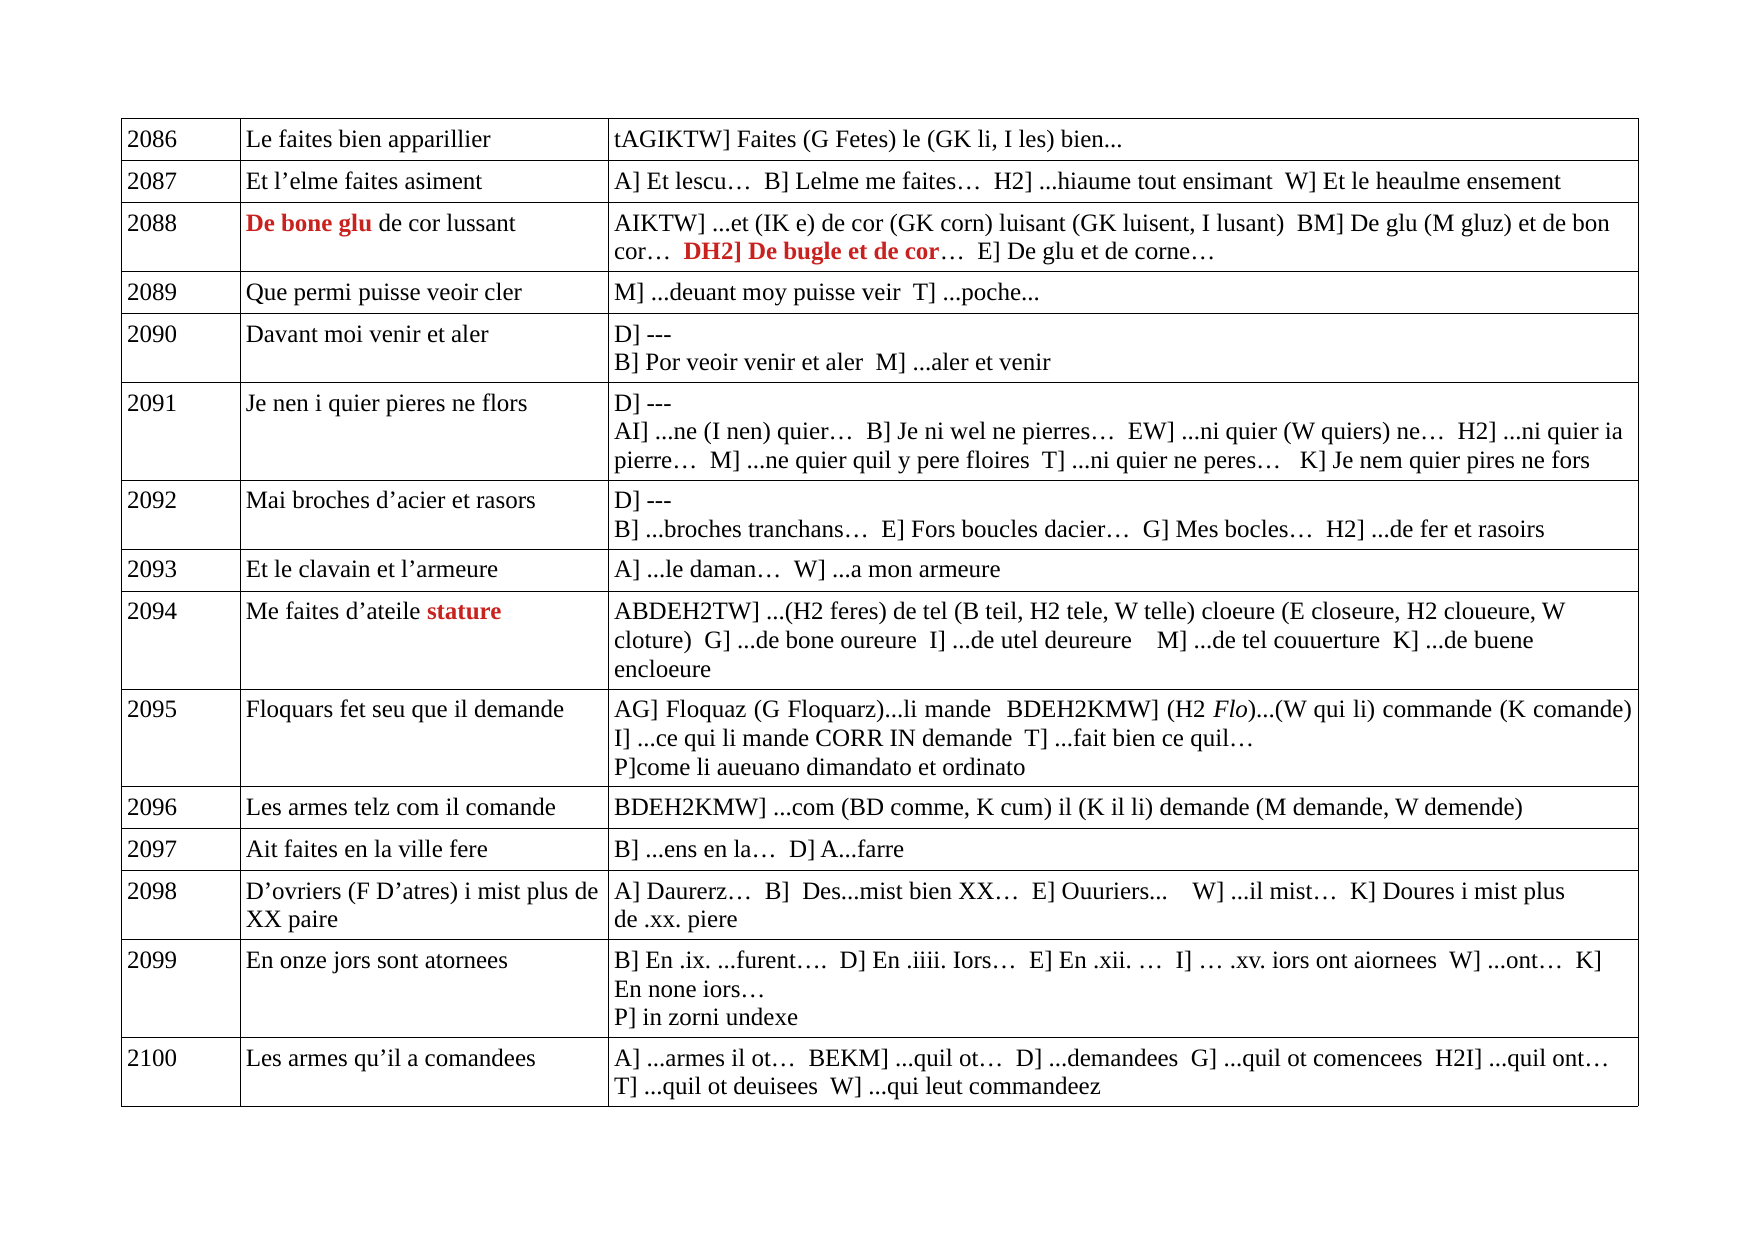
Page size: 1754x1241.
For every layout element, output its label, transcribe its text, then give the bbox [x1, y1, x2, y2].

table_cell AIKTW] ...et (IK e) de cor (GK corn) luisant (GK luisent, I lusant) BM] De glu (M gluz) et de bon cor… DH2] De bugle et de cor… E] De glu et de corne… [609, 203, 1638, 271]
table_cell A] Et lescu… B] Lelme me faites… H2] ...hiaume tout ensimant W] Et le heaulme ensement [609, 161, 1638, 202]
table_cell BDEH2KMW] ...com (BD comme, K cum) il (K il li) demande (M demande, W demende) [609, 787, 1638, 828]
table_cell Je nen i quier pieres ne flors [241, 383, 608, 480]
table_cell M] ...deuant moy puisse veir T] ...poche... [609, 272, 1638, 313]
table_cell 2088 [122, 203, 240, 271]
table_cell 2092 [122, 481, 240, 549]
table_cell 2095 [122, 690, 240, 786]
table_cell 2096 [122, 787, 240, 828]
table_cell Davant moi venir et aler [241, 314, 608, 382]
table_cell 2087 [122, 161, 240, 202]
table_cell 2089 [122, 272, 240, 313]
table_cell Floquars fet seu que il demande [241, 690, 608, 786]
table_cell 2093 [122, 550, 240, 591]
table_cell Que permi puisse veoir cler [241, 272, 608, 313]
table_cell tAGIKTW] Faites (G Fetes) le (GK li, I les) bien... [609, 119, 1638, 160]
table_cell B] En .ix. ...furent…. D] En .iiii. Iors… E] En .xii. … I] … .xv. iors ont aiornees W] ...ont… K] En none iors… P] in zorni undexe [609, 940, 1638, 1037]
table_cell Me faites d’ateile stature [241, 592, 608, 688]
table_cell D] --- B] ...broches tranchans… E] Fors boucles dacier… G] Mes bocles… H2] ...de fer et rasoirs [609, 481, 1638, 549]
table_cell 2098 [122, 871, 240, 939]
table_cell De bone glu de cor lussant [241, 203, 608, 271]
table_cell A] ...le daman… W] ...a mon armeure [609, 550, 1638, 591]
table_cell Les armes telz com il comande [241, 787, 608, 828]
table_cell Ait faites en la ville fere [241, 829, 608, 870]
table_cell 2100 [122, 1038, 240, 1106]
table_cell En onze jors sont atornees [241, 940, 608, 1037]
table_cell B] ...ens en la… D] A...farre [609, 829, 1638, 870]
table_cell Et le clavain et l’armeure [241, 550, 608, 591]
table_cell 2094 [122, 592, 240, 688]
table_cell D’ovriers (F D’atres) i mist plus de XX paire [241, 871, 608, 939]
table_cell Le faites bien apparillier [241, 119, 608, 160]
table_cell D] --- AI] ...ne (I nen) quier… B] Je ni wel ne pierres… EW] ...ni quier (W quiers) ne… H2] ...ni quier ia pierre… M] ...ne quier quil y pere floires T] ...ni quier ne peres… K] Je nem quier pires ne fors [609, 383, 1638, 480]
table_cell 2090 [122, 314, 240, 382]
table_cell 2086 [122, 119, 240, 160]
table_cell 2097 [122, 829, 240, 870]
table_cell Mai broches d’acier et rasors [241, 481, 608, 549]
table_cell A] ...armes il ot… BEKM] ...quil ot… D] ...demandees G] ...quil ot comencees H2I] ...quil ont… T] ...quil ot deuisees W] ...qui leut commandeez [609, 1038, 1638, 1106]
table_cell ABDEH2TW] ...(H2 feres) de tel (B teil, H2 tele, W telle) cloeure (E closeure, H2 cloueure, W cloture) G] ...de bone oureure I] ...de utel deureure M] ...de tel couuerture K] ...de buene encloeure [609, 592, 1638, 688]
table_cell Les armes qu’il a comandees [241, 1038, 608, 1106]
table_cell Et l’elme faites asiment [241, 161, 608, 202]
table_cell D] --- B] Por veoir venir et aler M] ...aler et venir [609, 314, 1638, 382]
table_cell 2099 [122, 940, 240, 1037]
table_cell AG] Floquaz (G Floquarz)...li mande BDEH2KMW] (H2 Flo)...(W qui li) commande (K comande) I] ...ce qui li mande CORR IN demande T] ...fait bien ce quil… P]come li aueuano dimandato et ordinato [609, 690, 1638, 786]
table_cell 2091 [122, 383, 240, 480]
table_cell A] Daurerz… B] Des...mist bien XX… E] Ouuriers... W] ...il mist… K] Doures i mist plus de .xx. piere [609, 871, 1638, 939]
